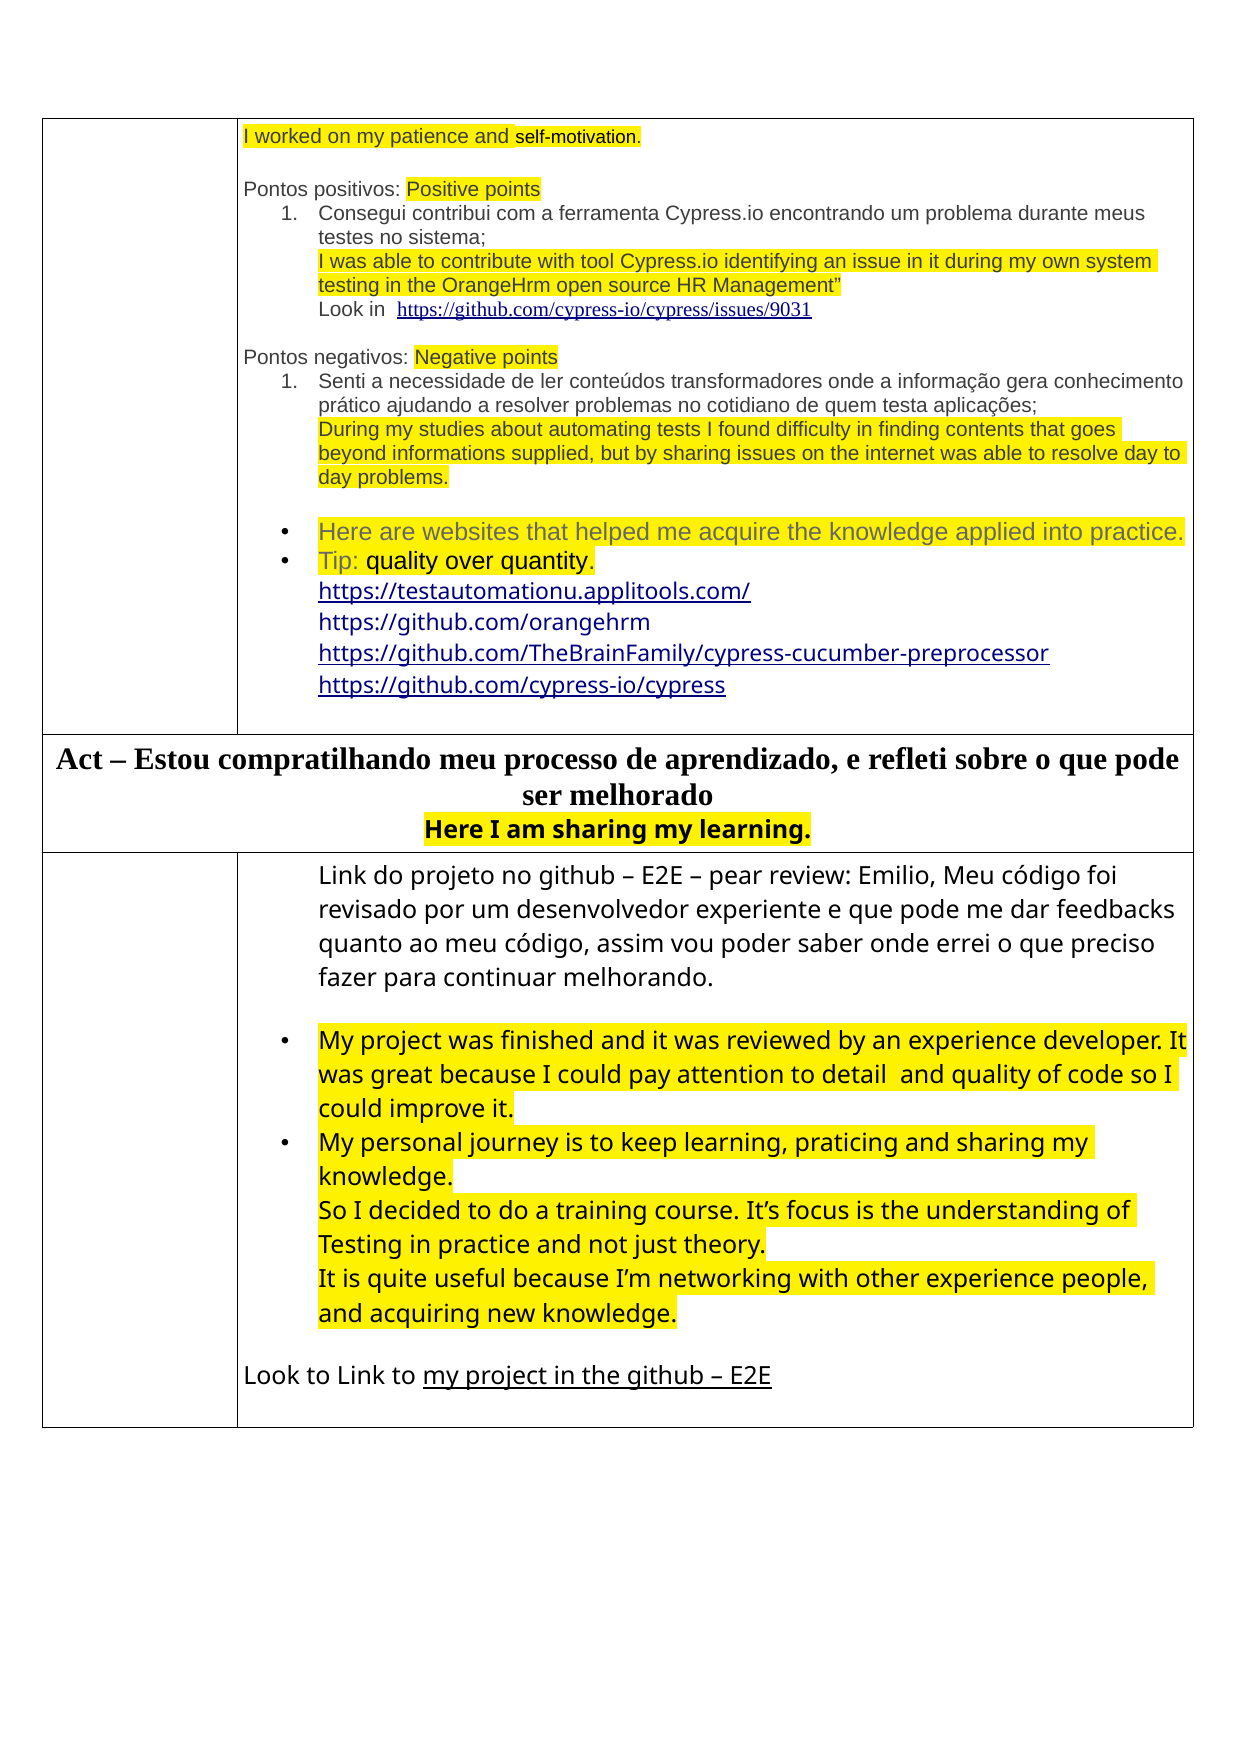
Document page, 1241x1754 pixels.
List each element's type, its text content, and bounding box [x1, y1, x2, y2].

table_cell Act – Estou compratilhando meu processo de aprendizado, e refleti sobre o que pode ser melhorado Here I am sharing my learning. [43, 735, 1193, 852]
table_cell Link do projeto no github – E2E – pear review: Emilio, Meu código foi revisado por um desenvolvedor experiente e que pode me dar feedbacks quanto ao meu código, assim vou poder saber onde errei o que preciso fazer para continuar melhorando. My project was finished and it was reviewed by an experience developer. It was great because I could pay attention to detail and quality of code so I could improve it. My personal journey is to keep learning, praticing and sharing my knowledge. So I decided to do a training course. It’s focus is the understanding of Testing in practice and not just theory. It is quite useful because I’m networking with other experience people, and acquiring new knowledge. Look to Link to my project in the github – E2E [238, 853, 1193, 1427]
table_cell [43, 853, 237, 1427]
table_cell [43, 119, 237, 734]
table_cell I worked on my patience and self-motivation. Pontos positivos: Positive points Consegui contribui com a ferramenta Cypress.io encontrando um problema durante meus testes no sistema; I was able to contribute with tool Cypress.io identifying an issue in it during my own system testing in the OrangeHrm open source HR Management” Look in https://github.com/cypress-io/cypress/issues/9031 Pontos negativos: Negative points Senti a necessidade de ler conteúdos transformadores onde a informação gera conhecimento prático ajudando a resolver problemas no cotidiano de quem testa aplicações; During my studies about automating tests I found difficulty in finding contents that goes beyond informations supplied, but by sharing issues on the internet was able to resolve day to day problems. Here are websites that helped me acquire the knowledge applied into practice. Tip: quality over quantity. https://testautomationu.applitools.com/ https://github.com/orangehrm https://github.com/TheBrainFamily/cypress-cucumber-preprocessor https://github.com/cypress-io/cypress [238, 119, 1193, 734]
